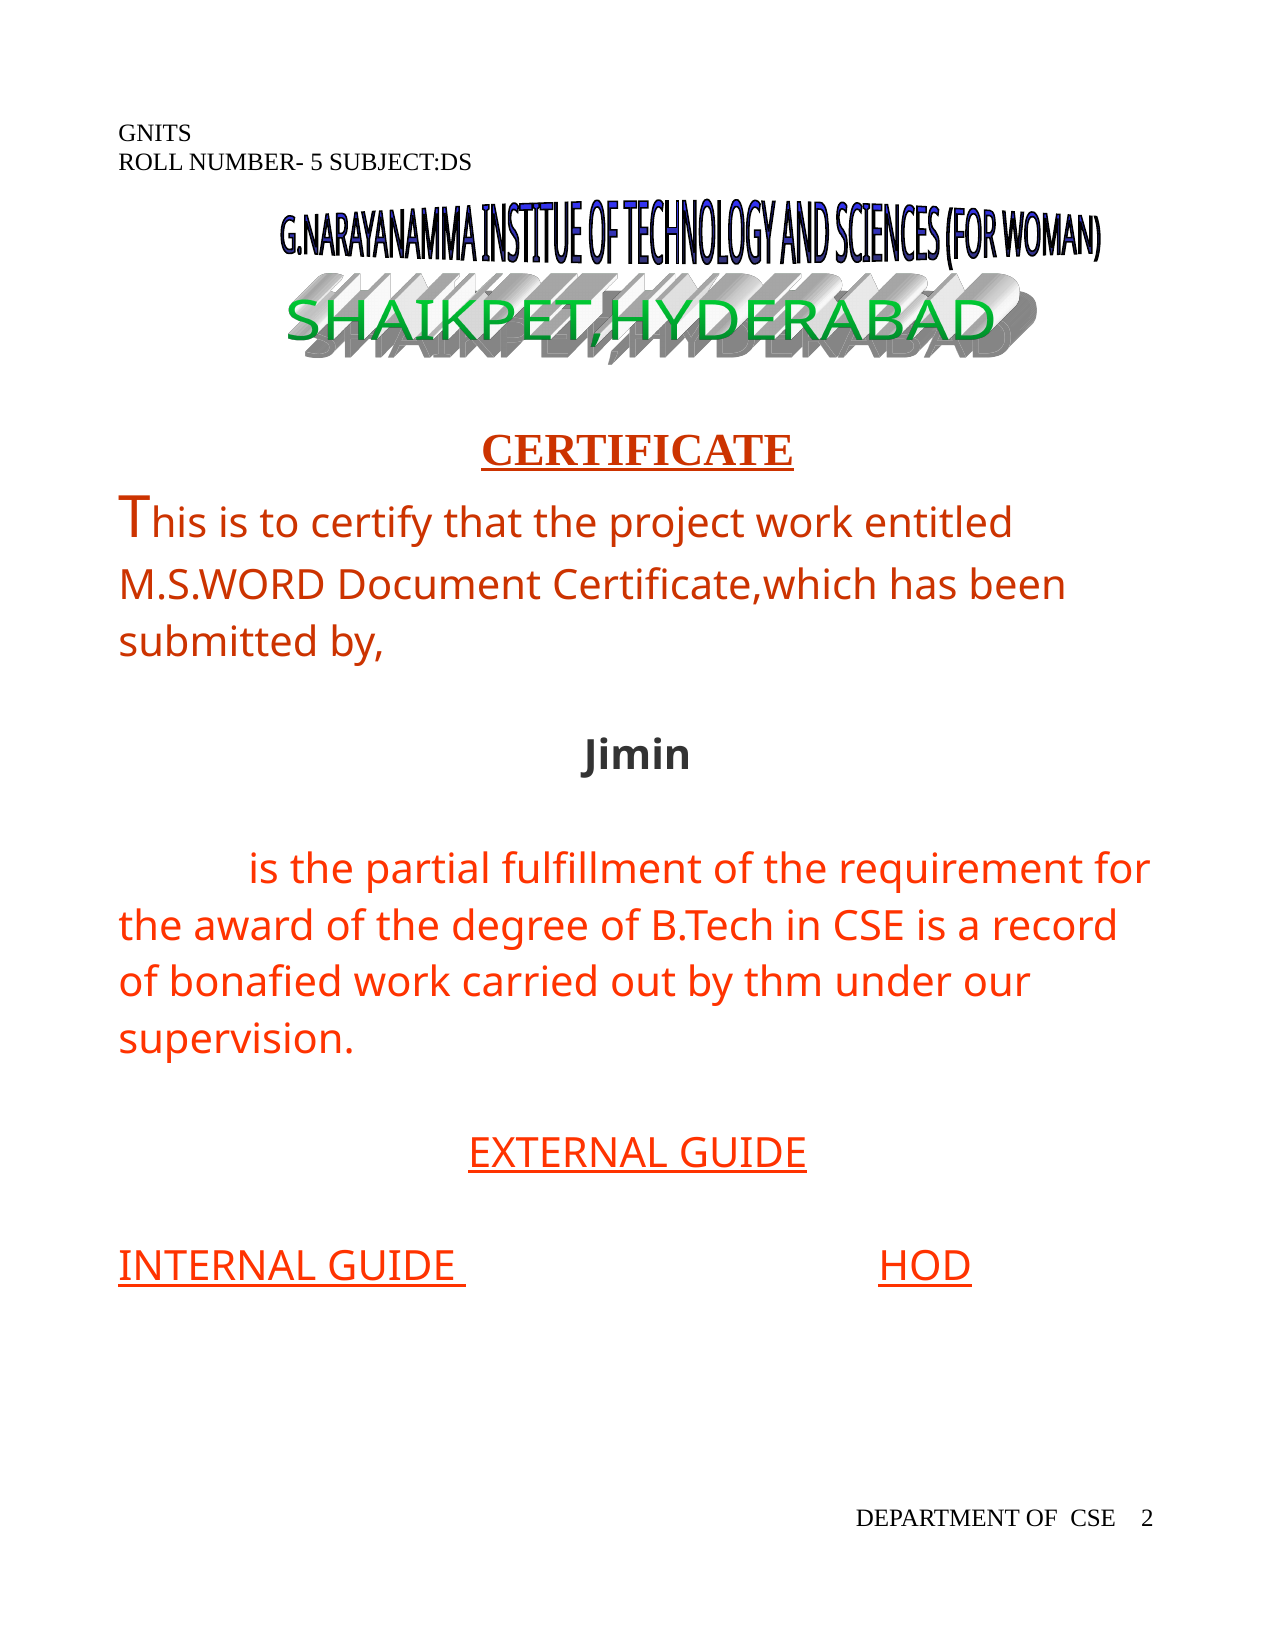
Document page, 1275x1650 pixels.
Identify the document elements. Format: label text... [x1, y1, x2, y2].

text INTERNAL GUIDE HOD [118, 1236, 1157, 1293]
text EXTERNAL GUIDE [118, 1122, 1157, 1179]
text This is to certify that the project work entitled M.S.WORD Document Certificate,which has been submitted by, [118, 475, 1157, 668]
text CERTIFICATE [118, 422, 1157, 475]
text Jimin [118, 725, 1157, 782]
text is the partial fulfillment of the requirement for the award of the degree of B.Tech in CSE is a record of bonafied work carried out by thm under our supervision. [118, 838, 1157, 1066]
